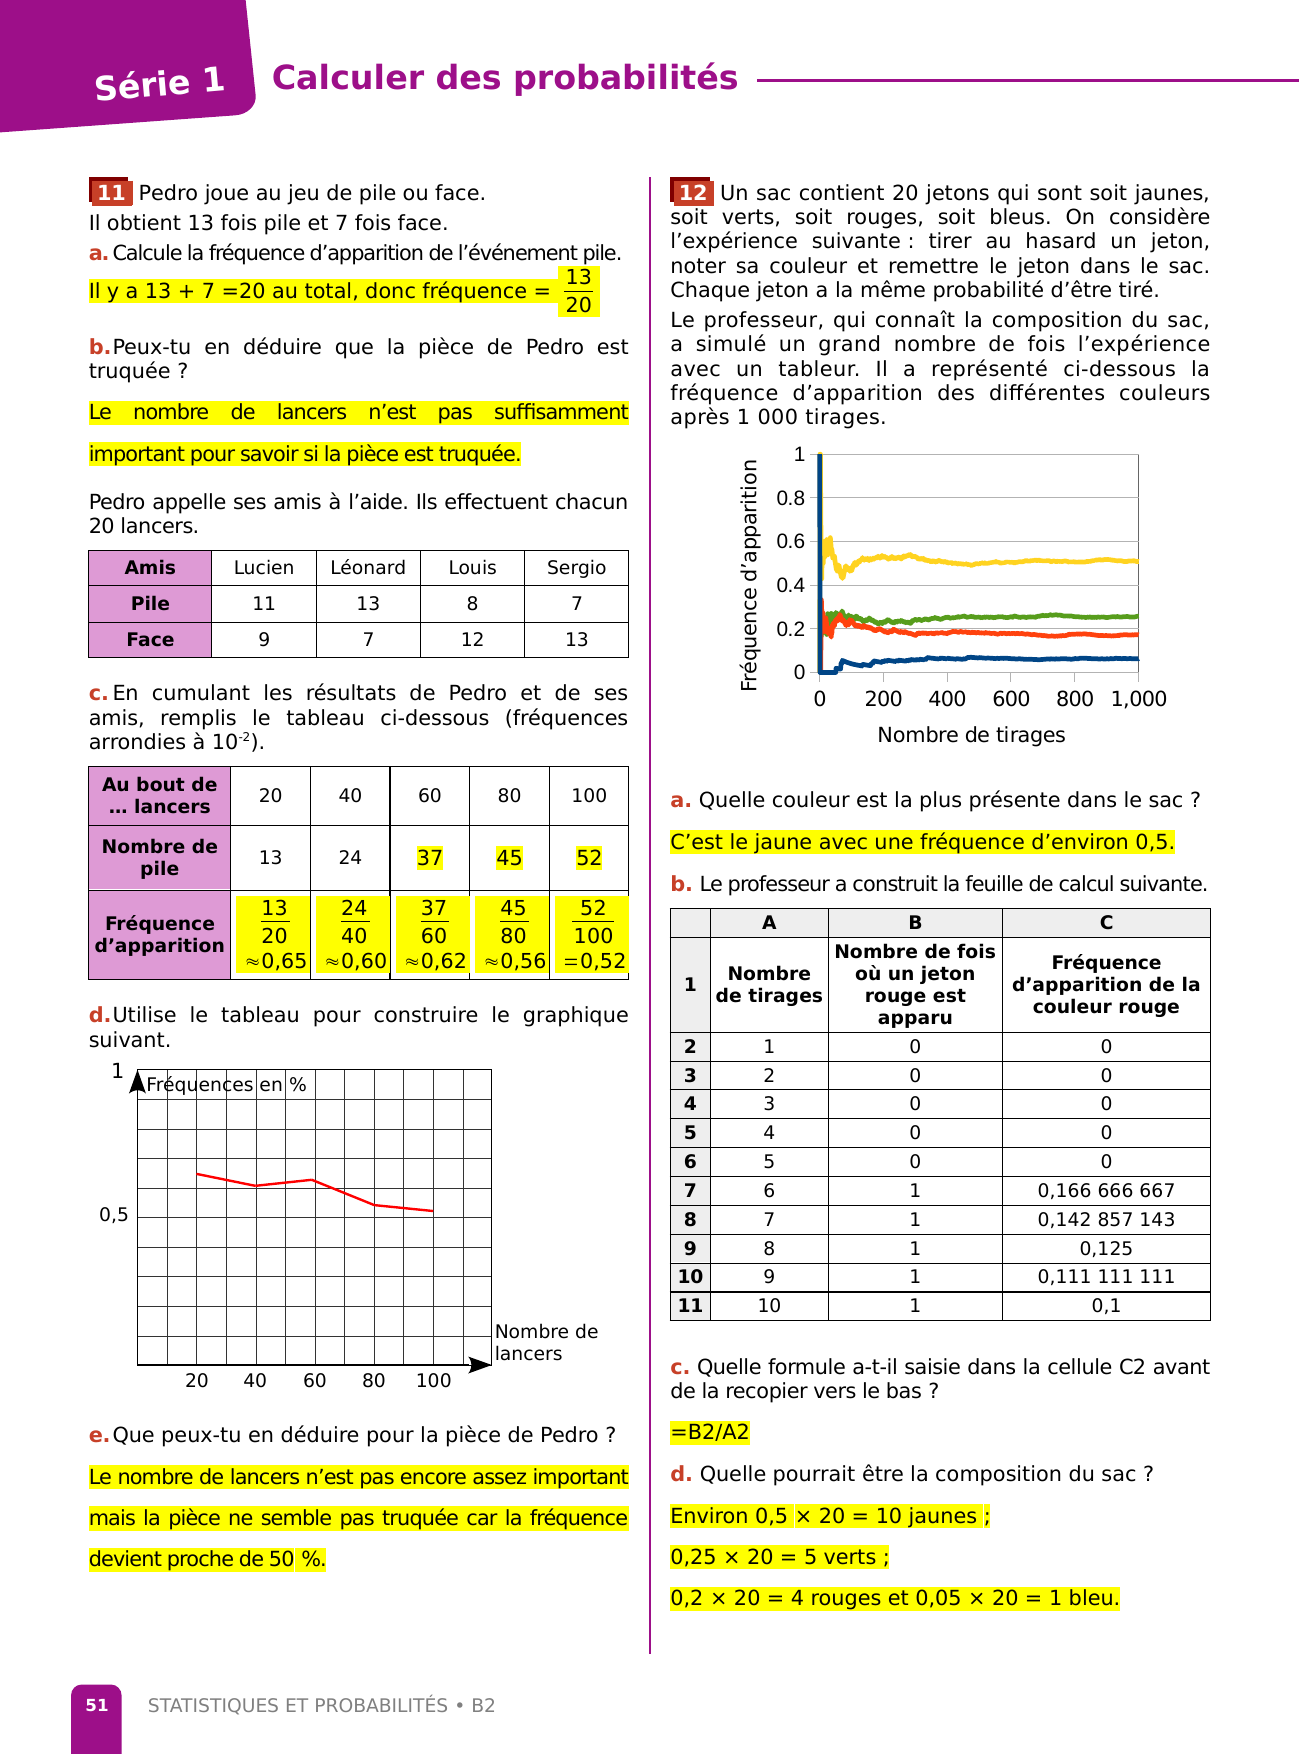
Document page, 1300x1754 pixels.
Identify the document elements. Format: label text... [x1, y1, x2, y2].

table_cell 10 [711, 1293, 828, 1320]
text =B2/A2 [670, 1403, 1211, 1445]
table_cell 0,166 666 667 [1003, 1177, 1210, 1205]
table_cell 11 [671, 1293, 710, 1320]
table_cell 3 [671, 1062, 710, 1089]
table_cell 11 [212, 586, 316, 622]
text d. Quelle pourrait être la composition du sac ? [670, 1462, 1211, 1487]
table_cell 6 [671, 1148, 710, 1176]
table_header Lucien [212, 551, 316, 585]
list Que peux-tu en déduire pour la pièce de Pedro ? [88, 1423, 629, 1448]
list Le nombre de lancers n’est pas encore assez important mais la pièce ne semble pas truquée car la fréquence devient proche de 50 %. [88, 1448, 629, 1572]
table_cell 0,1 [1003, 1293, 1210, 1320]
table_cell 0,125 [1003, 1235, 1210, 1262]
table_cell 3 [711, 1090, 828, 1118]
table_cell 1 [829, 1293, 1002, 1320]
table_cell 8 [421, 586, 524, 622]
text Le professeur, qui connaît la composition du sac, a simulé un grand nombre de fois l’expérience avec un tableur. Il a représenté ci-dessous la fréquence d’apparition des différentes couleurs après 1 000 tirages. [670, 308, 1211, 429]
text Environ 0,5 × 20 = 10 jaunes ; [670, 1487, 1211, 1528]
table_cell 13 [317, 586, 420, 622]
table_cell 24 [311, 826, 389, 889]
table_cell 10 [671, 1264, 710, 1291]
table_header B [829, 909, 1002, 937]
table_header 80 [470, 767, 549, 825]
table_header 40 [311, 767, 389, 825]
table_header A [711, 909, 828, 937]
table_cell 5 [671, 1119, 710, 1147]
text Il obtient 13 fois pile et 7 fois face. [88, 211, 629, 235]
table_cell 0 [829, 1090, 1002, 1118]
table_cell 2 [711, 1062, 828, 1089]
text C’est le jaune avec une fréquence d’environ 0,5. [670, 813, 1211, 854]
table_cell 13 [231, 826, 310, 889]
table_cell 12 [421, 623, 524, 657]
text c. Quelle formule a-t-il saisie dans la cellule C2 avant de la recopier vers le bas ? [670, 1355, 1211, 1403]
table_header C [1003, 909, 1210, 937]
table_cell 4 [711, 1119, 828, 1147]
table_cell 7 [525, 586, 628, 622]
table_cell 52 [550, 826, 628, 889]
text 0,25 × 20 = 5 verts ; [670, 1528, 1211, 1569]
table_cell [311, 891, 389, 979]
table_cell [470, 891, 549, 979]
list Le nombre de lancers n’est pas suffisamment important pour savoir si la pièce est truquée. [88, 383, 629, 466]
table_cell 4 [671, 1090, 710, 1118]
table_cell 0 [829, 1033, 1002, 1061]
table_cell Nombre de fois où un jeton rouge est apparu [829, 938, 1002, 1032]
table_cell 0 [1003, 1062, 1210, 1089]
table_cell Nombre de pile [89, 826, 230, 889]
table_cell Fréquence d’apparition [89, 891, 230, 979]
table_cell 0 [1003, 1119, 1210, 1147]
text 0,2 × 20 = 4 rouges et 0,05 × 20 = 1 bleu. [670, 1569, 1211, 1611]
table_cell 1 [829, 1206, 1002, 1234]
table_cell 7 [711, 1206, 828, 1234]
list Peux-tu en déduire que la pièce de Pedro est truquée ? [88, 335, 629, 383]
table_cell 0,142 857 143 [1003, 1206, 1210, 1234]
table_cell 0 [1003, 1148, 1210, 1176]
table_cell 8 [671, 1206, 710, 1234]
table_header 100 [550, 767, 628, 825]
table_cell [231, 891, 310, 979]
table_cell 1 [829, 1264, 1002, 1291]
table_cell 5 [711, 1148, 828, 1176]
table_cell 7 [317, 623, 420, 657]
table_cell 1 [829, 1177, 1002, 1205]
table_cell 0 [829, 1062, 1002, 1089]
list En cumulant les résultats de Pedro et de ses amis, remplis le tableau ci-dessous (fréquences arrondies à 10-2). [88, 681, 629, 754]
table_cell 9 [711, 1264, 828, 1291]
table_header Sergio [525, 551, 628, 585]
table_cell Pile [89, 586, 211, 622]
table_cell 0 [829, 1148, 1002, 1176]
table_cell 0,111 111 111 [1003, 1264, 1210, 1291]
table_cell 9 [671, 1235, 710, 1262]
table_header 20 [231, 767, 310, 825]
table_cell [550, 891, 628, 979]
table_cell 8 [711, 1235, 828, 1262]
table_cell [391, 891, 469, 979]
list Utilise le tableau pour construire le graphique suivant. [88, 1003, 629, 1052]
table_cell 0 [829, 1119, 1002, 1147]
table_cell 2 [671, 1033, 710, 1061]
table_cell 0 [1003, 1033, 1210, 1061]
table_cell 7 [671, 1177, 710, 1205]
subtitle Pedro joue au jeu de pile ou face. [128, 177, 629, 205]
list Il y a 13 + 7 =20 au total, donc fréquence = [88, 266, 558, 317]
table_cell 0 [1003, 1090, 1210, 1118]
table_cell 37 [391, 826, 469, 889]
text a. Quelle couleur est la plus présente dans le sac ? [670, 789, 1211, 813]
list [600, 266, 629, 317]
table_cell Nombre de tirages [711, 938, 828, 1032]
table_cell Face [89, 623, 211, 657]
text b. Le professeur a construit la feuille de calcul suivante. [670, 872, 1211, 896]
table_cell 9 [212, 623, 316, 657]
table_cell 1 [711, 1033, 828, 1061]
table_header Léonard [317, 551, 420, 585]
text Pedro appelle ses amis à l’aide. Ils effectuent chacun 20 lancers. [88, 490, 629, 538]
table_cell 1 [671, 938, 710, 1032]
table_header [671, 909, 710, 937]
table_header Louis [421, 551, 524, 585]
list Calcule la fréquence d’apparition de l’événement pile. [88, 241, 629, 266]
table_cell Fréquence d’apparition de la couleur rouge [1003, 938, 1210, 1032]
table_header Au bout de … lancers [89, 767, 230, 825]
table_cell 1 [829, 1235, 1002, 1262]
table_cell 6 [711, 1177, 828, 1205]
table_header Amis [89, 551, 211, 585]
table_cell 13 [525, 623, 628, 657]
table_cell 45 [470, 826, 549, 889]
table_header 60 [391, 767, 469, 825]
subtitle Un sac contient 20 jetons qui sont soit jaunes, soit verts, soit rouges, soit bleus. On considère l’expérience suivante : tirer au hasard un jeton, noter sa couleur et remettre le jeton dans le sac. Chaque jeton a la même probabilité d’être tiré. [670, 177, 1211, 302]
